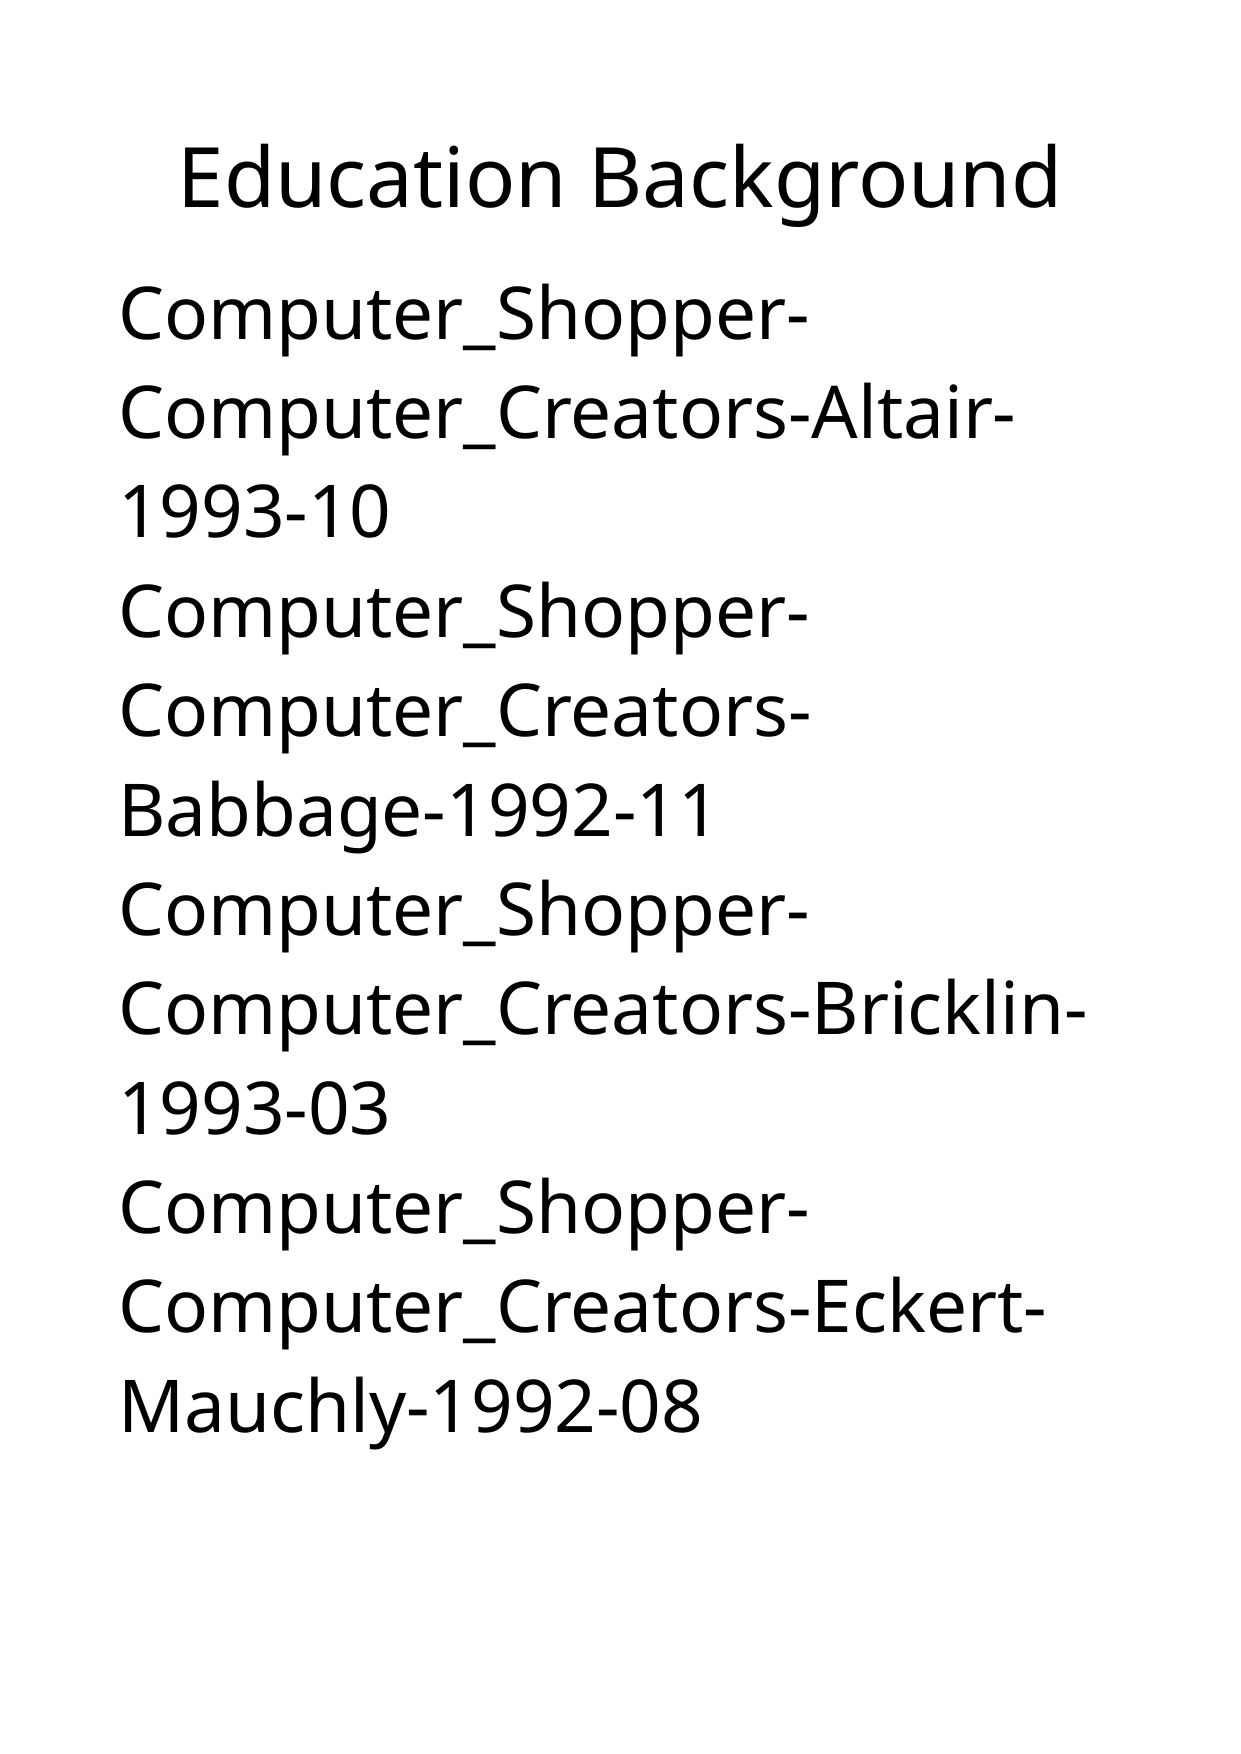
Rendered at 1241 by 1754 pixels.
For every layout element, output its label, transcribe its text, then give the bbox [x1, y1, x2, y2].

text Computer_Shopper-Computer_Creators-Bricklin-1993-03 [118, 857, 1122, 1156]
text Computer_Shopper-Computer_Creators-Eckert-Mauchly-1992-08 [118, 1156, 1122, 1454]
text Computer_Shopper-Computer_Creators-Altair-1993-10 [118, 261, 1122, 559]
text Computer_Shopper-Computer_Creators-Babbage-1992-11 [118, 559, 1122, 857]
